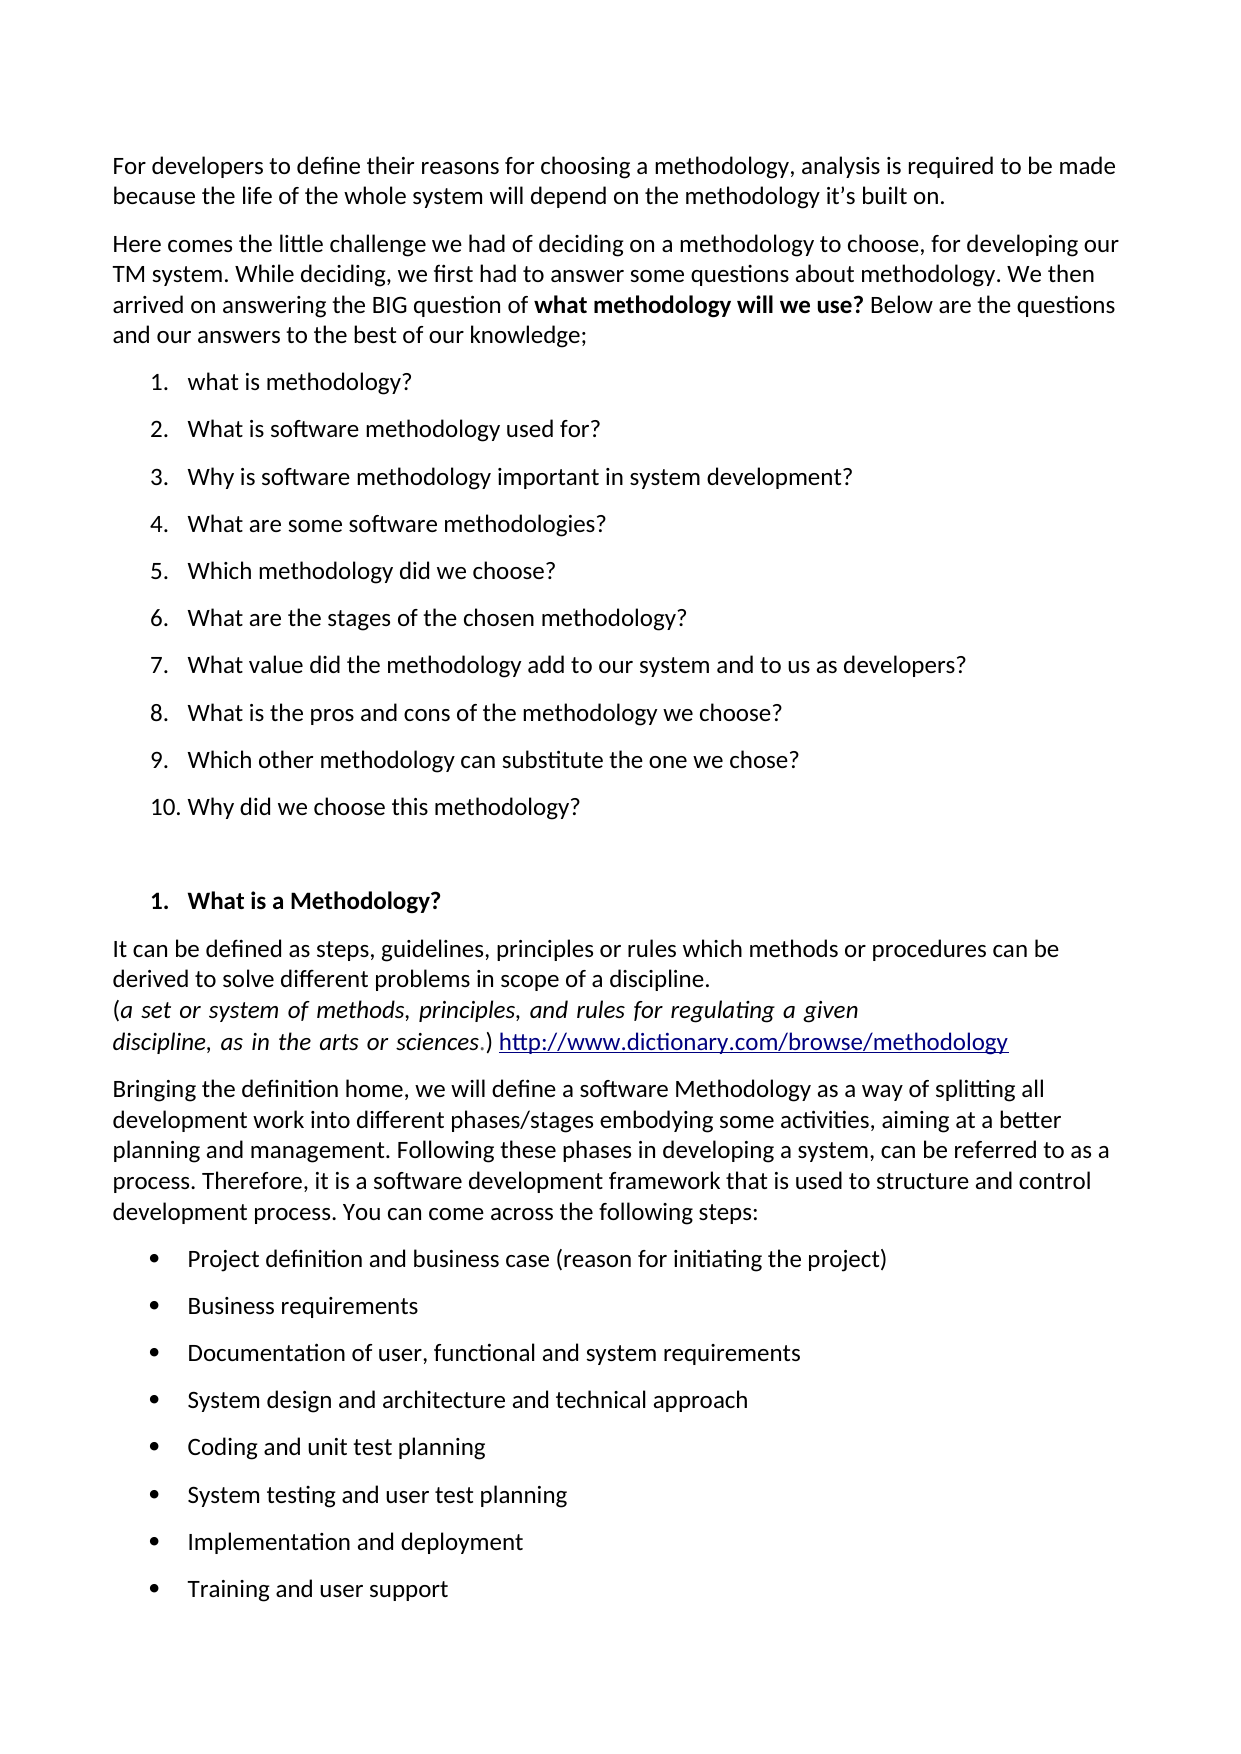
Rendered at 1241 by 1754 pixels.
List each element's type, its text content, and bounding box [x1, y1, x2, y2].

list Documentation of user, functional and system requirements [150, 1337, 1128, 1368]
list Which other methodology can substitute the one we chose? [150, 744, 1128, 774]
list Training and user support [150, 1573, 1128, 1604]
list Implementation and deployment [150, 1526, 1128, 1556]
list What is a Methodology? [150, 886, 1128, 916]
list What are the stages of the chosen methodology? [150, 602, 1128, 633]
list Business requirements [150, 1290, 1128, 1321]
list Project definition and business case (reason for initiating the project) [150, 1243, 1128, 1273]
list System design and architecture and technical approach [150, 1384, 1128, 1415]
list System testing and user test planning [150, 1479, 1128, 1509]
list what is methodology? [150, 366, 1128, 397]
text For developers to define their reasons for choosing a methodology, analysis is required to be made because the life of the whole system will depend on the methodology it’s built on. [112, 150, 1128, 211]
list What is software methodology used for? [150, 414, 1128, 444]
list What are some software methodologies? [150, 508, 1128, 538]
text Here comes the little challenge we had of deciding on a methodology to choose, for developing our TM system. While deciding, we first had to answer some questions about methodology. We then arrived on answering the BIG question of what methodology will we use? Below are the questions and our answers to the best of our knowledge; [112, 228, 1128, 350]
list Why did we choose this methodology? [150, 791, 1128, 822]
text It can be defined as steps, guidelines, principles or rules which methods or procedures can be derived to solve different problems in scope of a discipline. (a set or system of methods, principles, and rules for regulating a given discipline, as in the arts or sciences.) http://www.dictionary.com/browse/methodology [112, 933, 1128, 1057]
list Why is software methodology important in system development? [150, 461, 1128, 491]
text Bringing the definition home, we will define a software Methodology as a way of splitting all development work into different phases/stages embodying some activities, aiming at a better planning and management. Following these phases in developing a system, can be referred to as a process. Therefore, it is a software development framework that is used to structure and control development process. You can come across the following steps: [112, 1073, 1128, 1226]
list What is the pros and cons of the methodology we choose? [150, 697, 1128, 727]
list Which methodology did we choose? [150, 555, 1128, 586]
list What value did the methodology add to our system and to us as developers? [150, 649, 1128, 680]
list Coding and unit test planning [150, 1432, 1128, 1462]
